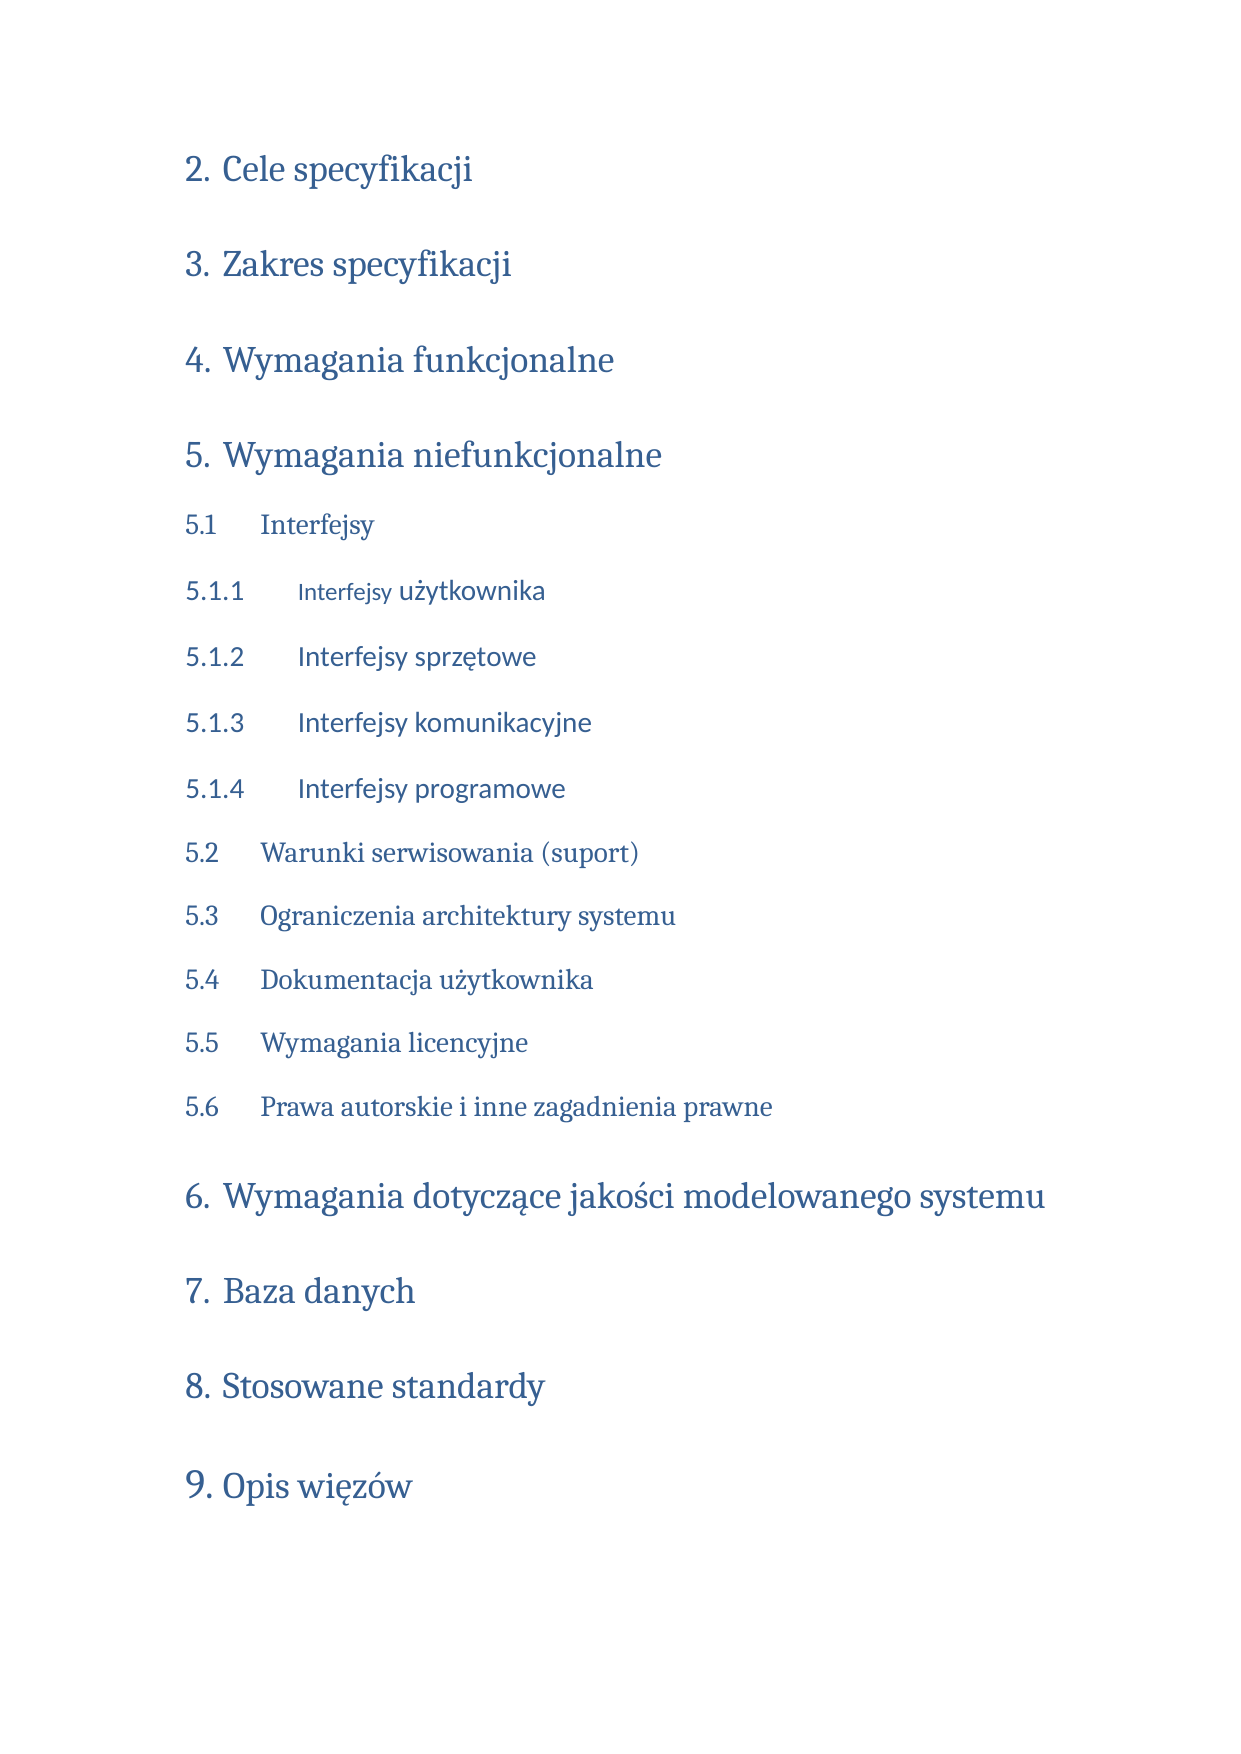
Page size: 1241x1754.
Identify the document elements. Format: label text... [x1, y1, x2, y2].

list Wymagania funkcjonalne [185, 338, 1093, 382]
list Interfejsy [185, 508, 1093, 542]
list Zakres specyfikacji [185, 243, 1093, 286]
list Wymagania dotyczące jakości modelowanego systemu [185, 1174, 1093, 1217]
list Warunki serwisowania (suport) [185, 836, 1093, 869]
list Interfejsy użytkownika [185, 572, 1093, 608]
list Prawa autorskie i inne zagadnienia prawne [185, 1090, 1093, 1123]
list Opis więzów [185, 1461, 1093, 1508]
list Interfejsy programowe [185, 770, 1093, 805]
list Interfejsy komunikacyjne [185, 704, 1093, 739]
list Baza danych [185, 1270, 1093, 1313]
list Dokumentacja użytkownika [185, 963, 1093, 996]
list Wymagania licencyjne [185, 1026, 1093, 1060]
list Interfejsy sprzętowe [185, 638, 1093, 673]
list Cele specyfikacji [185, 148, 1093, 191]
list Ograniczenia architektury systemu [185, 899, 1093, 933]
list Stosowane standardy [185, 1365, 1093, 1408]
list Wymagania niefunkcjonalne [185, 434, 1093, 477]
